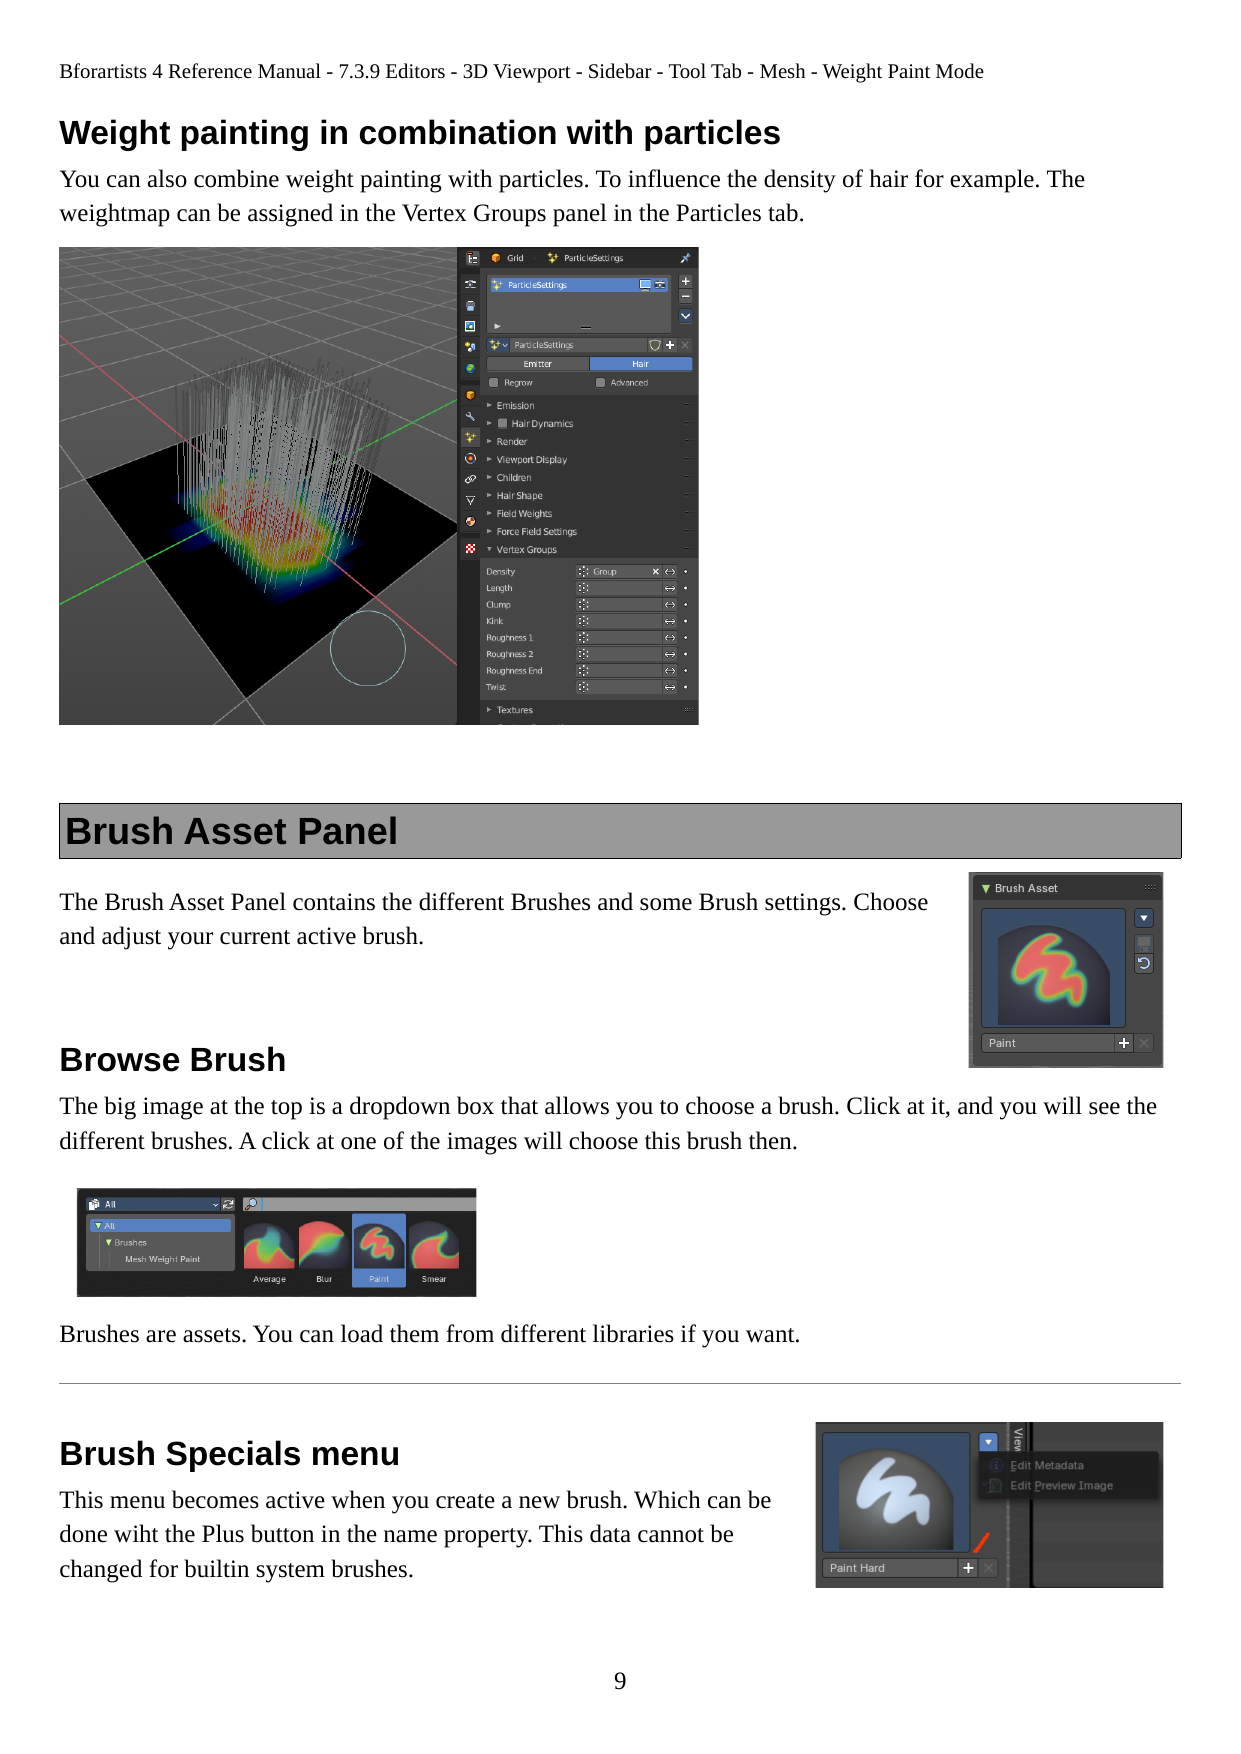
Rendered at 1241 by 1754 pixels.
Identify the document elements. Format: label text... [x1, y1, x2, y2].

picture [59, 247, 699, 725]
text The Brush Asset Panel contains the different Brushes and some Brush settings. Choose and adjust your current active brush. [59, 887, 968, 950]
subtitle Browse Brush [59, 1040, 1181, 1079]
subtitle Brush Specials menu [59, 1434, 815, 1472]
text Brushes are assets. You can load them from different libraries if you want. [59, 1175, 1181, 1348]
picture [76, 1188, 477, 1297]
table_header Brush Asset Panel [60, 804, 1181, 858]
picture [815, 1422, 1164, 1588]
subtitle [1164, 1434, 1181, 1472]
text The big image at the top is a dropdown box that allows you to choose a brush. Click at it, and you will see the different brushes. A click at one of the images will choose this brush then. [59, 1091, 1181, 1155]
subtitle Weight painting in combination with particles [59, 113, 1181, 151]
text You can also combine weight painting with particles. To influence the density of hair for example. The weightmap can be assigned in the Vertex Groups panel in the Particles tab. [59, 164, 1181, 227]
picture [968, 872, 1164, 1068]
text This menu becomes active when you create a new brush. Which can be done wiht the Plus button in the name property. This data cannot be changed for builtin system brushes. [59, 1485, 815, 1582]
